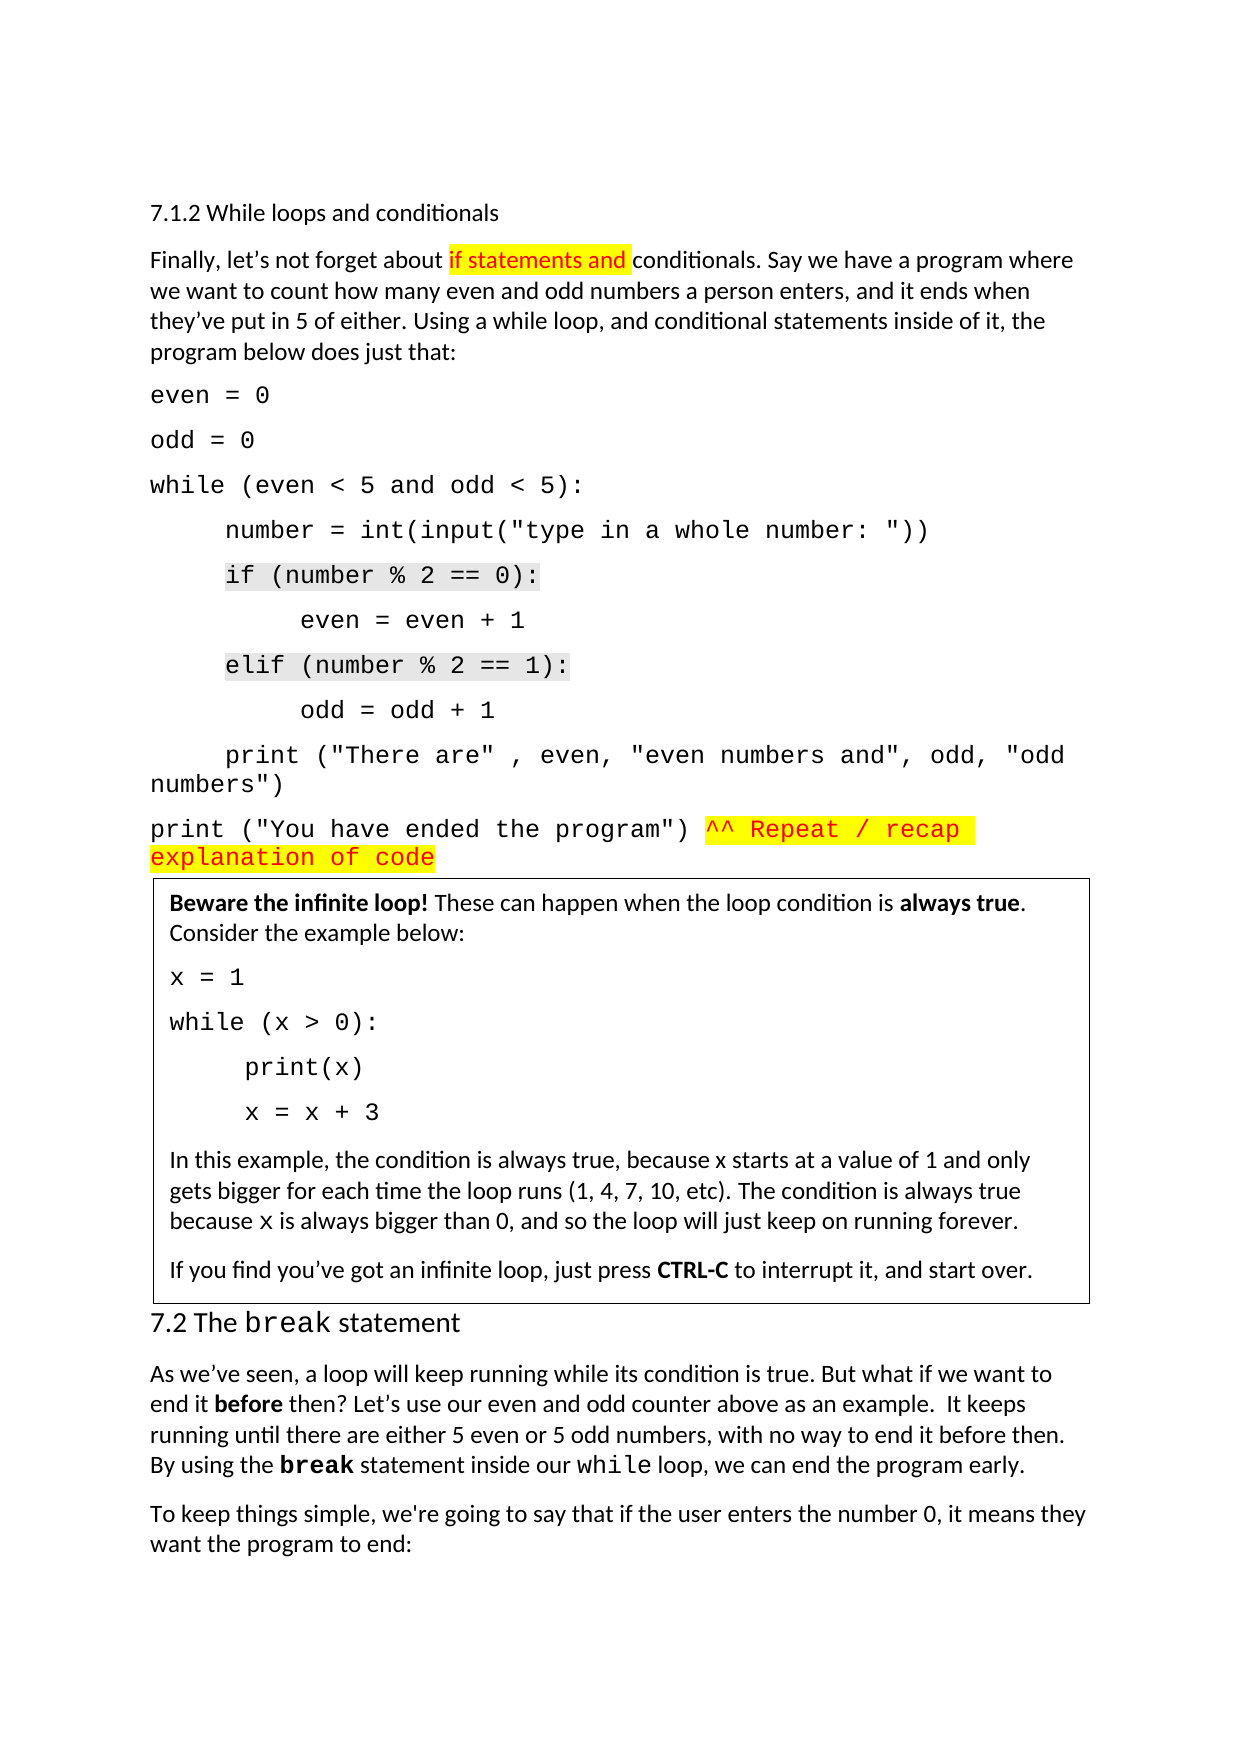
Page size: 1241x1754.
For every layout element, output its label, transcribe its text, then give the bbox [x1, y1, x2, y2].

text even = 0 [150, 383, 1090, 411]
text if (number % 2 == 0): [150, 563, 1090, 591]
text print ("You have ended the program") ^^ Repeat / recap explanation of code [150, 816, 1090, 873]
text Beware the infinite loop! These can happen when the loop condition is always true. Consider the example below: [169, 887, 1074, 948]
text elif (number % 2 == 1): [150, 653, 1090, 681]
text 7.2 The break statement [150, 1158, 1090, 1341]
text Finally, let’s not forget about if statements and conditionals. Say we have a program where we want to count how many even and odd numbers a person enters, and it ends when they’ve put in 5 of either. Using a while loop, and conditional statements inside of it, the program below does just that: [150, 244, 1090, 366]
text If you find you’ve got an infinite loop, just press CTRL-C to interrupt it, and start over. [169, 1254, 1074, 1284]
text while (even < 5 and odd < 5): [150, 473, 1090, 501]
text To keep things simple, we're going to say that if the user enters the number 0, it means they want the program to end: [150, 1498, 1090, 1559]
text even = even + 1 [150, 608, 1090, 636]
text number = int(input("type in a whole number: ")) [150, 518, 1090, 546]
text while (x > 0): [169, 1009, 1074, 1038]
text odd = odd + 1 [150, 698, 1090, 726]
text 7.1.2 While loops and conditionals [150, 197, 1090, 228]
text print(x) [169, 1054, 1074, 1083]
text As we’ve seen, a loop will keep running while its condition is true. But what if we want to end it before then? Let’s use our even and odd counter above as an example. It keeps running until there are either 5 even or 5 odd numbers, with no way to end it before then. By using the break statement inside our while loop, we can end the program early. [150, 1358, 1090, 1481]
text print ("There are" , even, "even numbers and", odd, "odd numbers") [150, 743, 1090, 800]
text odd = 0 [150, 428, 1090, 456]
text In this example, the condition is always true, because x starts at a value of 1 and only gets bigger for each time the loop runs (1, 4, 7, 10, etc). The condition is always true because x is always bigger than 0, and so the loop will just keep on running forever. [169, 1144, 1074, 1237]
text x = 1 [169, 964, 1074, 993]
text x = x + 3 [169, 1099, 1074, 1128]
